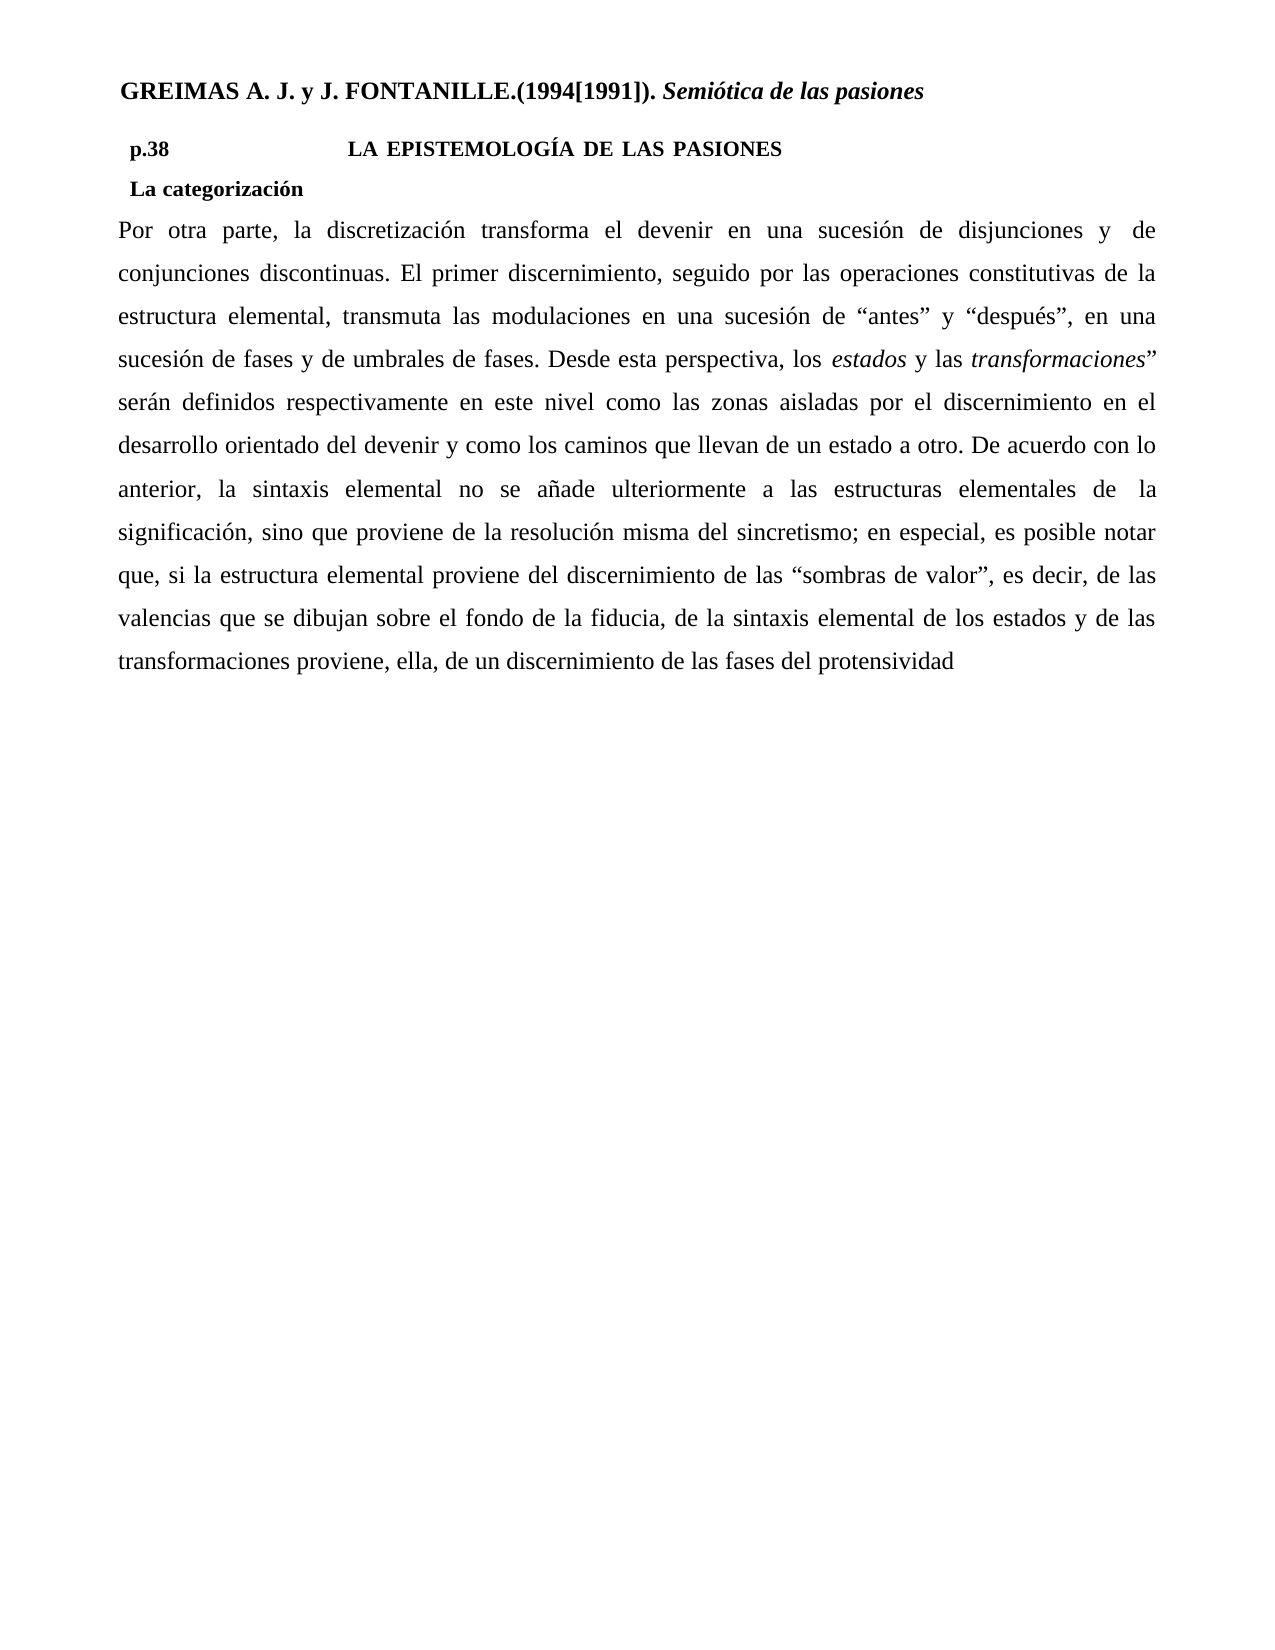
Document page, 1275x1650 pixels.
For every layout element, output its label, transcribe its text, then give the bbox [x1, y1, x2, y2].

text GREIMAS A. J. y J. FONTANILLE.(1994[1991]). Semiótica de las pasiones [120, 76, 1169, 105]
text Por otra parte, la discretización transforma el devenir en una sucesión de disjunciones y de conjunciones discontinuas. El primer discernimiento, seguido por las operaciones constitutivas de la estructura elemental, transmuta las modulaciones en una sucesión de “antes” y “después”, en una sucesión de fases y de umbrales de fases. Desde esta perspectiva, los estados y las transformaciones” serán definidos respectivamente en este nivel como las zonas aisladas por el discernimiento en el desarrollo orientado del devenir y como los caminos que llevan de un estado a otro. De acuerdo con lo anterior, la sintaxis elemental no se añade ulteriormente a las estructuras elementales de la significación, sino que proviene de la resolución misma del sincretismo; en especial, es posible notar que, si la estructura elemental proviene del discernimiento de las “sombras de valor”, es decir, de las valencias que se dibujan sobre el fondo de la fiducia, de la sintaxis elemental de los estados y de las transformaciones proviene, ella, de un discernimiento de las fases del protensividad [118, 215, 1157, 675]
list p.38 LA EPISTEMOLOGÍA DE LAS PASIONES La categorización [129, 136, 783, 201]
